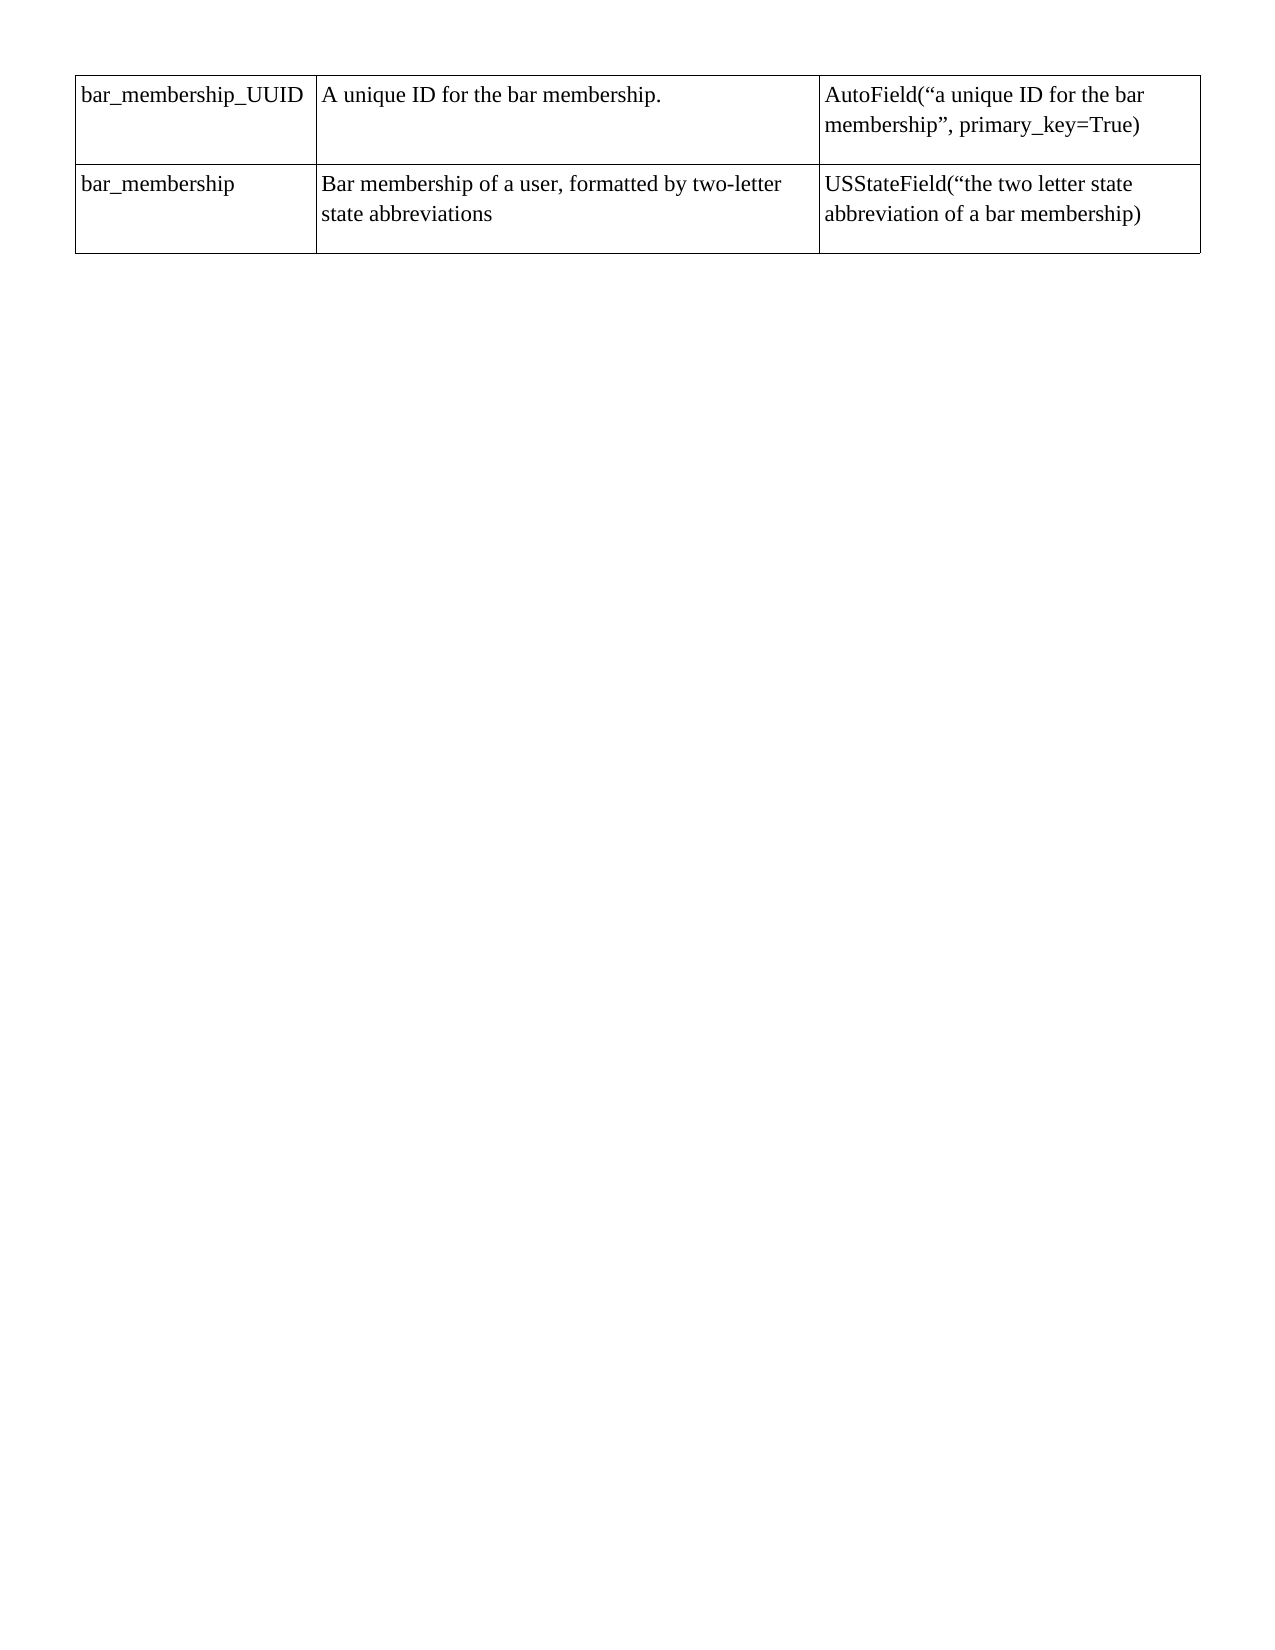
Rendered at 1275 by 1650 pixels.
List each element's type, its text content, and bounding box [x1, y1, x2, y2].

table_cell USStateField(“the two letter state abbreviation of a bar membership) [820, 165, 1200, 253]
table_header bar_membership_UUID [76, 76, 316, 164]
table_cell bar_membership [76, 165, 316, 253]
table_header AutoField(“a unique ID for the bar membership”, primary_key=True) [820, 76, 1200, 164]
table_header A unique ID for the bar membership. [317, 76, 819, 164]
table_cell Bar membership of a user, formatted by two-letter state abbreviations [317, 165, 819, 253]
